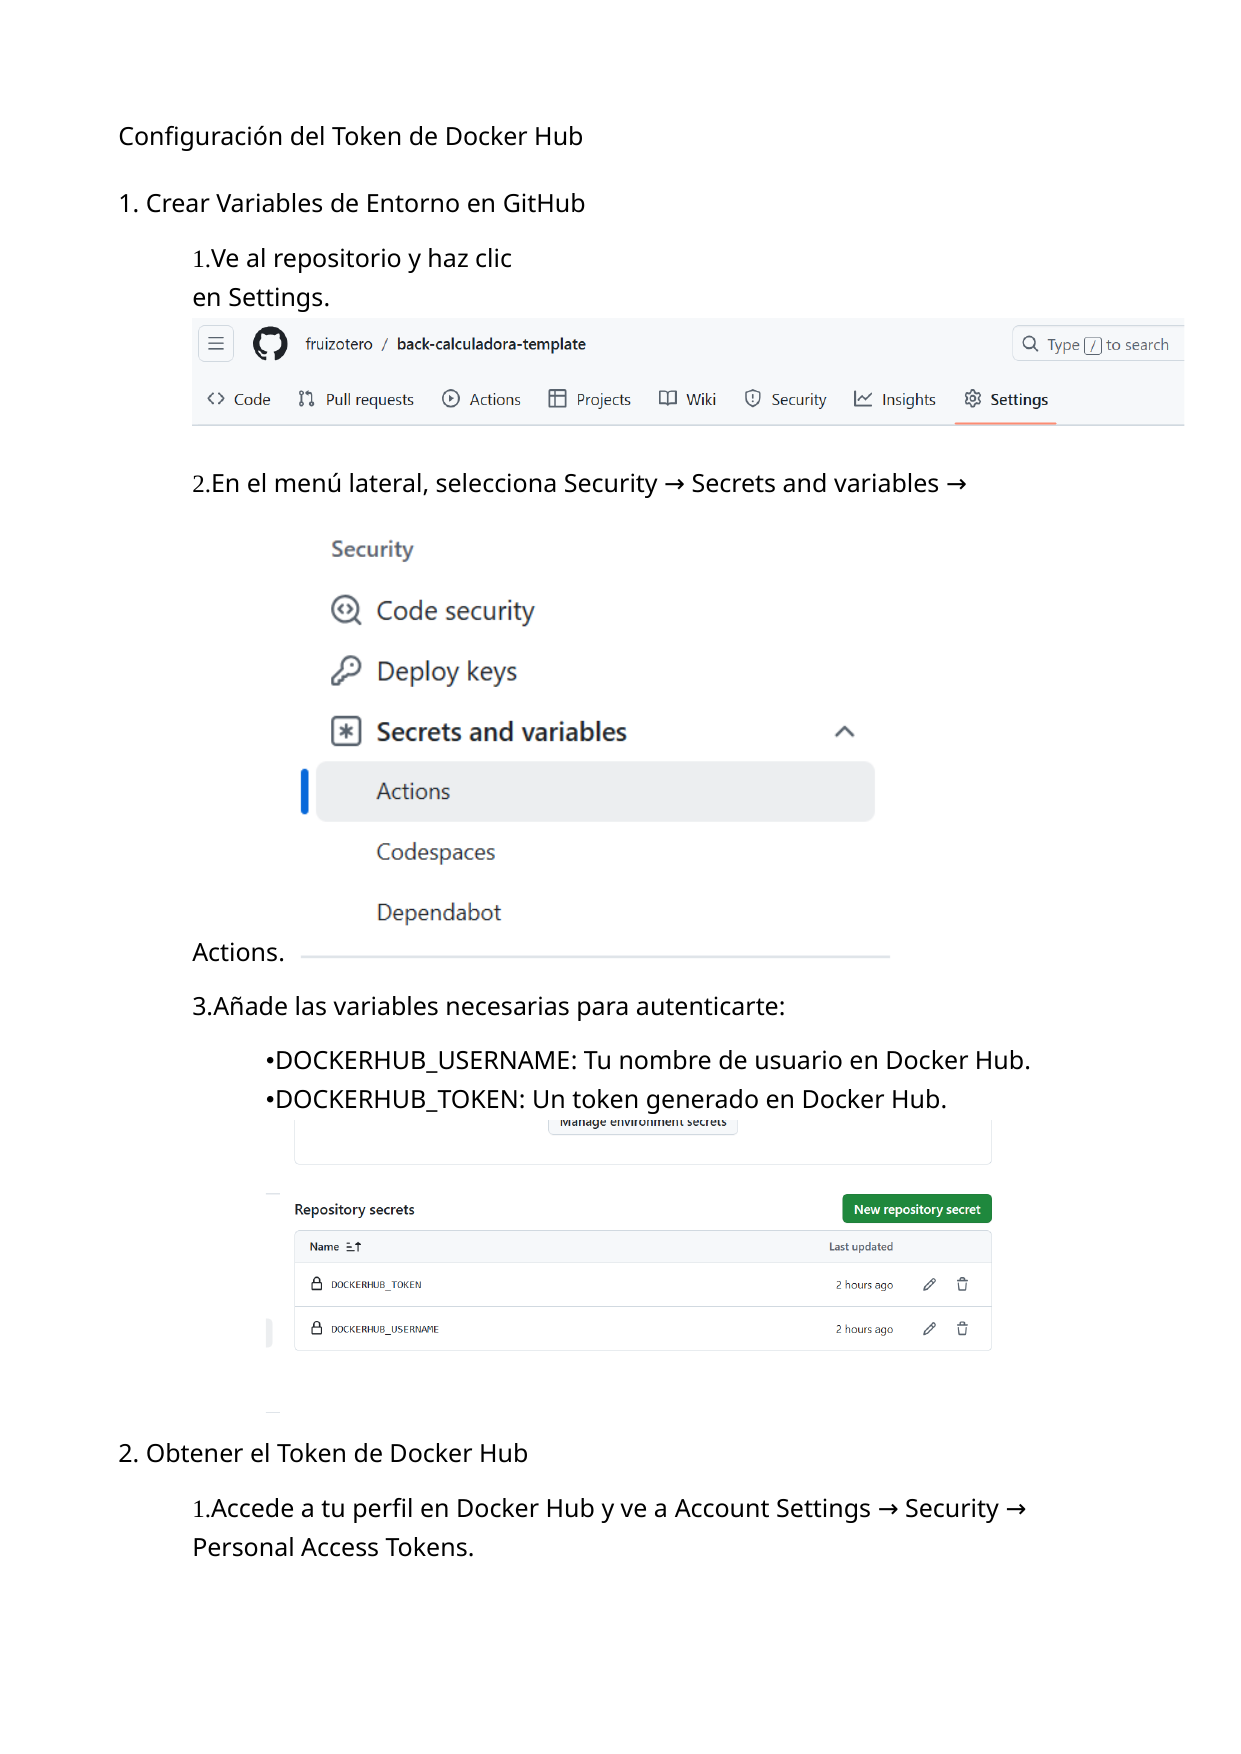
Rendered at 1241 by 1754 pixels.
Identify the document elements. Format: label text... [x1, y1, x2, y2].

list Añade las variables necesarias para autenticarte: [118, 988, 1122, 1023]
subtitle 2. Obtener el Token de Docker Hub [118, 1436, 1122, 1470]
picture [265, 1120, 1051, 1419]
picture [192, 318, 1185, 446]
list Accede a tu perfil en Docker Hub y ve a Account Settings → Security → Personal Access Tokens. [118, 1491, 1122, 1564]
list DOCKERHUB_TOKEN: Un token generado en Docker Hub. [118, 1081, 1122, 1419]
subtitle Configuración del Token de Docker Hub [118, 118, 1122, 152]
list DOCKERHUB_USERNAME: Tu nombre de usuario en Docker Hub. [118, 1042, 1122, 1076]
list Ve al repositorio y haz clic en Settings. [118, 241, 1122, 447]
list En el menú lateral, selecciona Security → Secrets and variables → Actions. [118, 466, 1122, 969]
subtitle 1. Crear Variables de Entorno en GitHub [118, 186, 1122, 220]
picture [291, 504, 903, 962]
